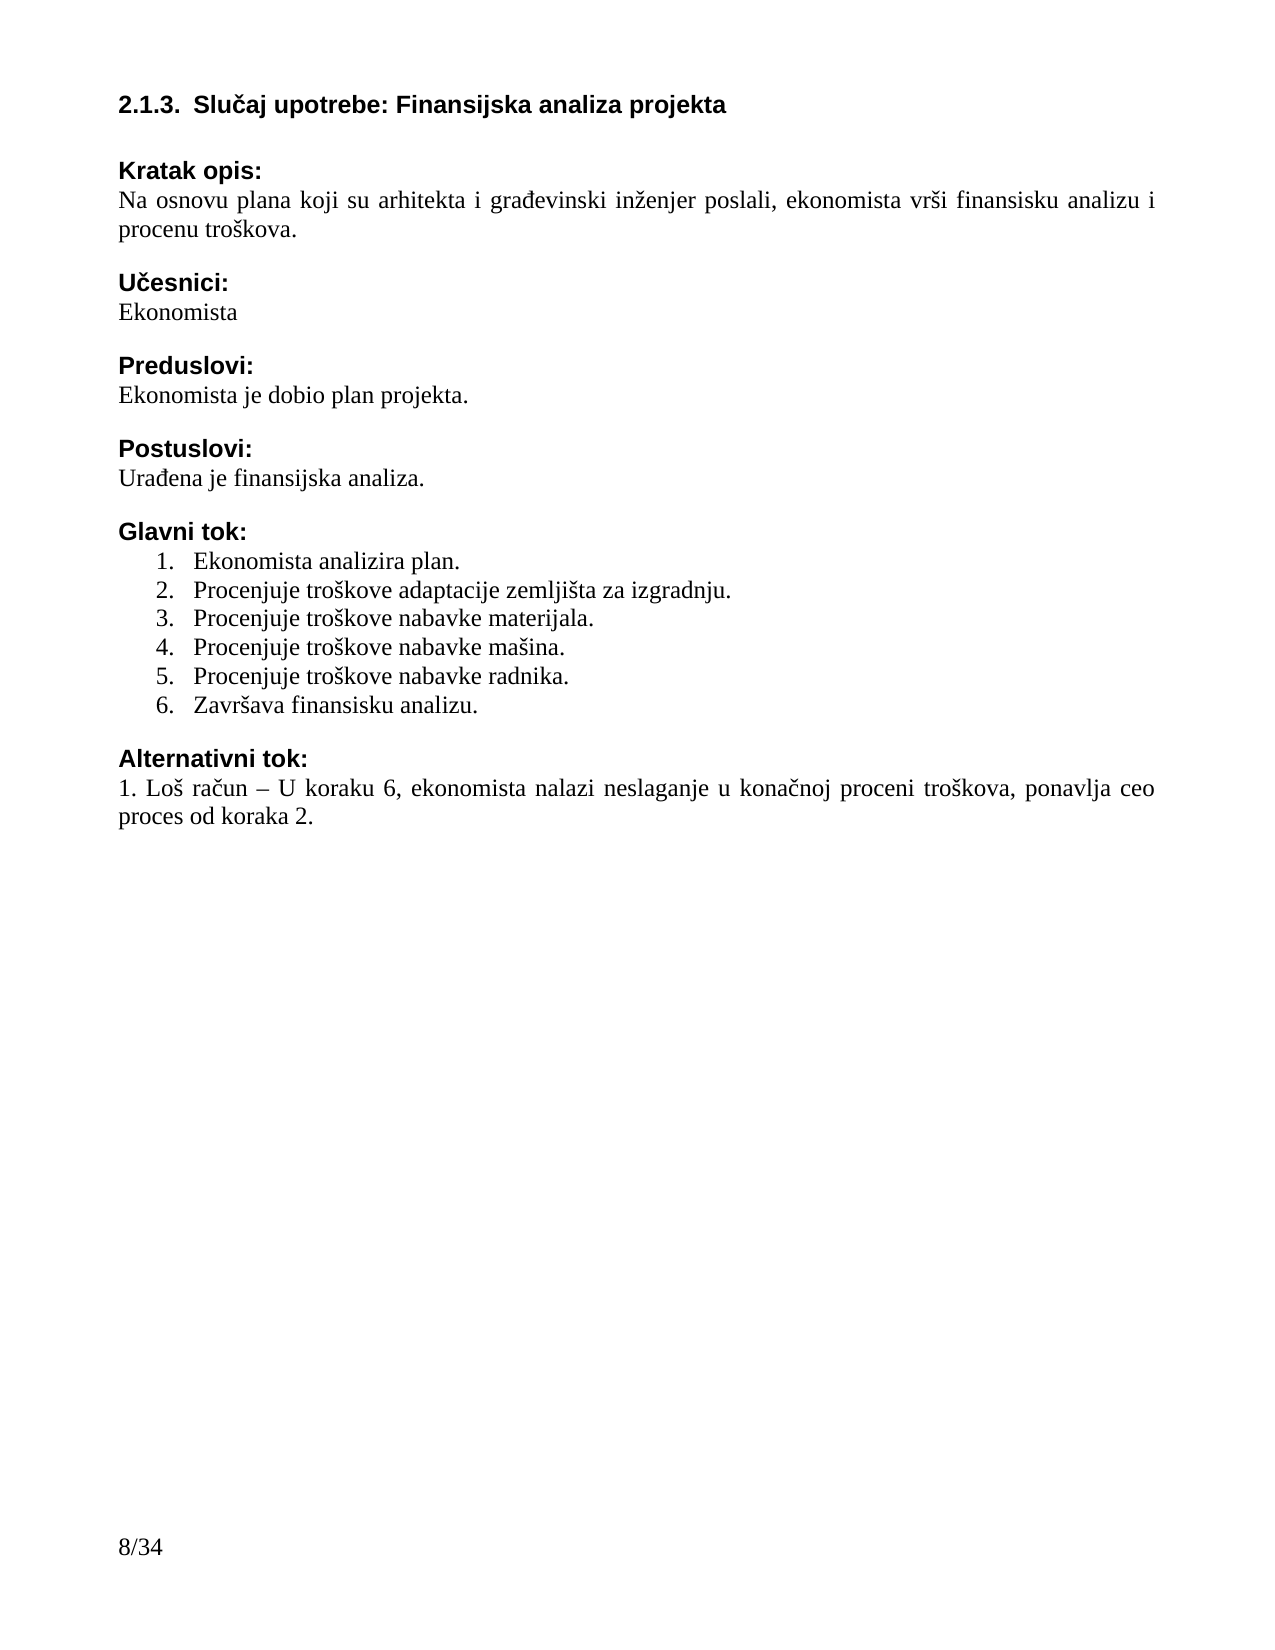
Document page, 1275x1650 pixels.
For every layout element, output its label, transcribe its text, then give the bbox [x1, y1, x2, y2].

list Procenjuje troškove nabavke materijala. [156, 603, 1157, 632]
text Ekonomista [118, 297, 1157, 326]
subtitle Kratak opis: [118, 156, 1157, 185]
list Procenjuje troškove adaptacije zemljišta za izgradnju. [156, 575, 1157, 603]
subtitle Alternativni tok: [118, 744, 1157, 773]
text Na osnovu plana koji su arhitekta i građevinski inženjer poslali, ekonomista vrši finansisku analizu i procenu troškova. [118, 185, 1157, 243]
subtitle Učesnici: [118, 268, 1157, 297]
text Urađena je finansijska analiza. [118, 463, 1157, 492]
subtitle Preduslovi: [118, 351, 1157, 380]
subtitle Glavni tok: [118, 517, 1157, 546]
text 1. Loš račun – U koraku 6, ekonomista nalazi neslaganje u konačnoj proceni troškova, ponavlja ceo proces od koraka 2. [118, 773, 1157, 830]
subtitle Postuslovi: [118, 434, 1157, 463]
list Završava finansisku analizu. [156, 690, 1157, 718]
list Procenjuje troškove nabavke mašina. [156, 632, 1157, 661]
list Procenjuje troškove nabavke radnika. [156, 661, 1157, 690]
text Ekonomista je dobio plan projekta. [118, 380, 1157, 409]
subtitle Slučaj upotrebe: Finansijska analiza projekta [118, 89, 1157, 118]
list Ekonomista analizira plan. [156, 546, 1157, 575]
